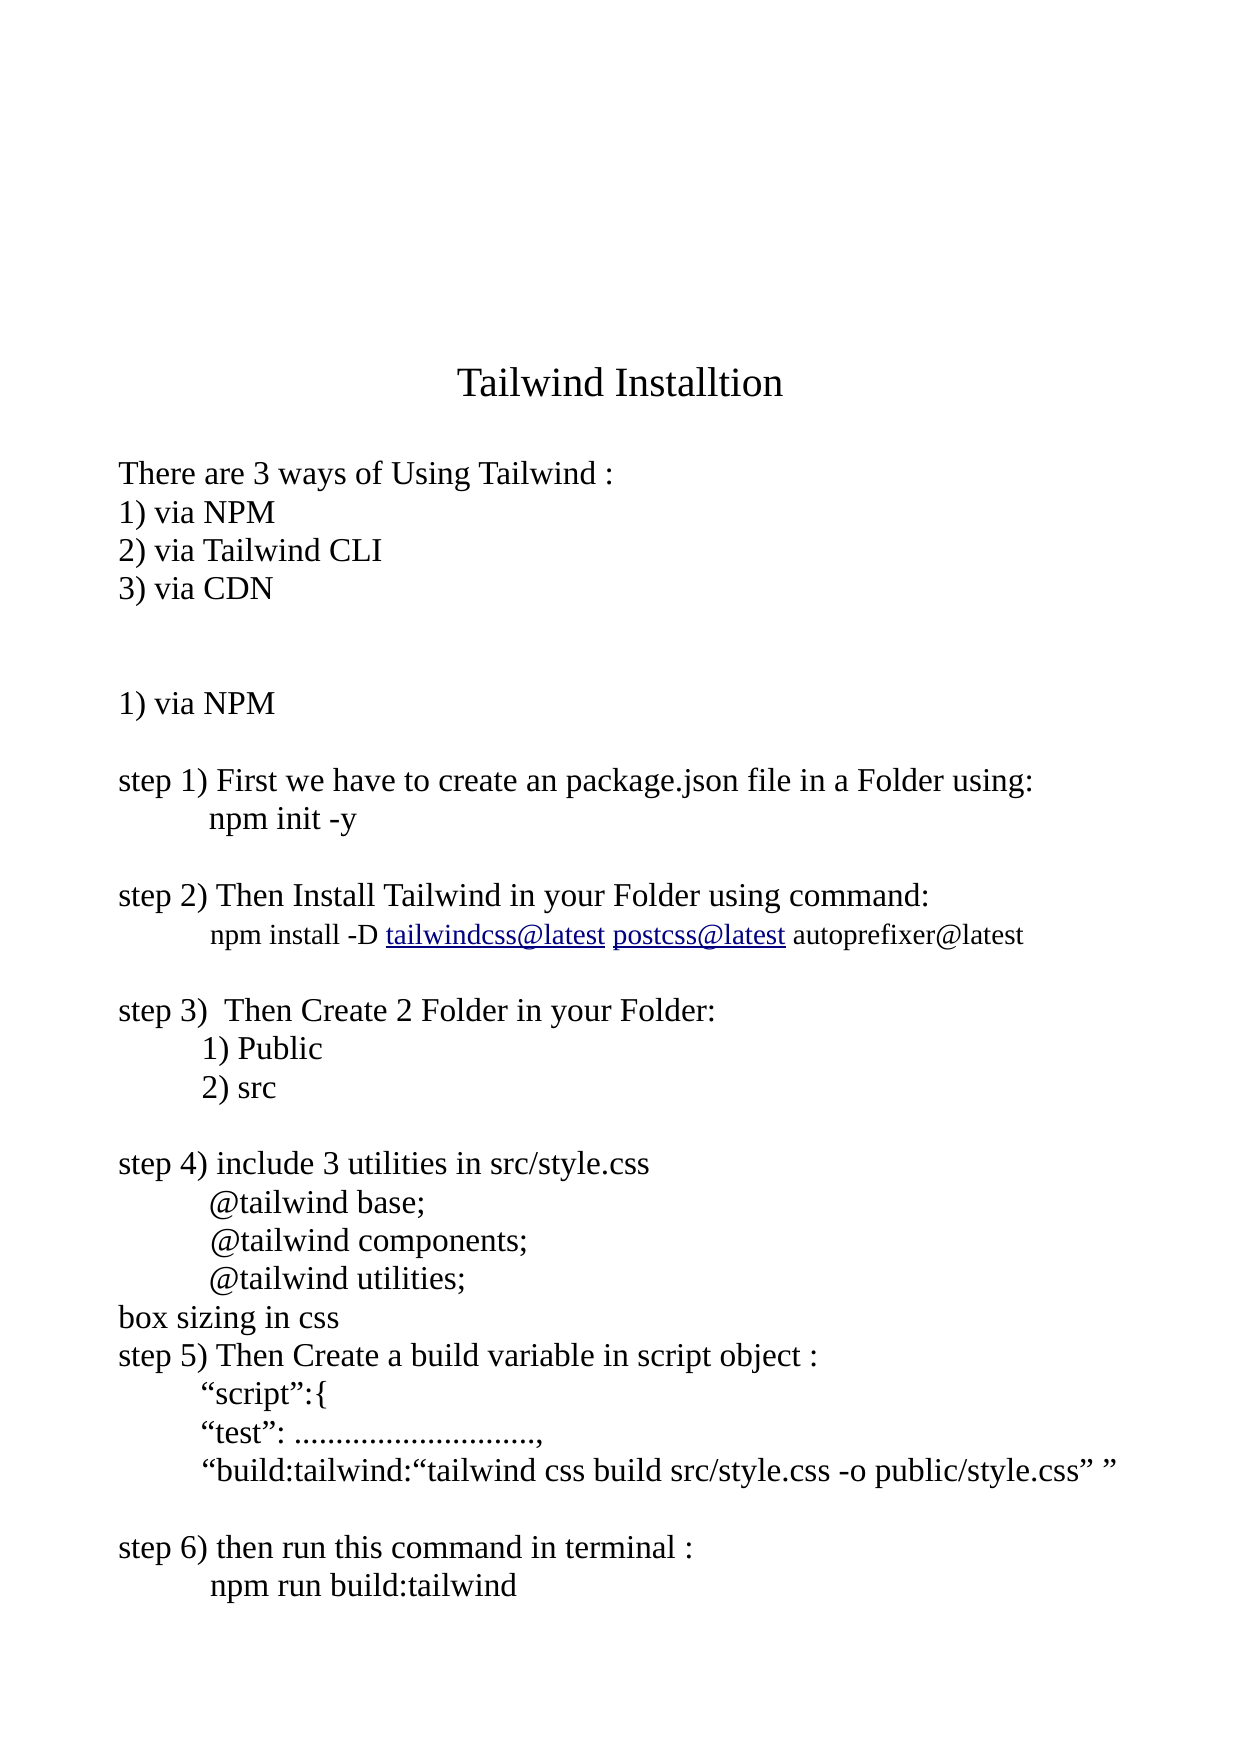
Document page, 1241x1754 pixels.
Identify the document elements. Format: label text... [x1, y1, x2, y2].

text “test”: ............................., [118, 1412, 1122, 1450]
text step 6) then run this command in terminal : [118, 1527, 1122, 1565]
text box sizing in css [118, 1297, 1122, 1335]
text step 5) Then Create a build variable in script object : [118, 1335, 1122, 1373]
text @tailwind utilities; [118, 1258, 1122, 1297]
text npm install -D tailwindcss@latest postcss@latest autoprefixer@latest [118, 913, 1122, 952]
text 1) via NPM [118, 492, 1122, 530]
text “build:tailwind:“tailwind css build src/style.css -o public/style.css” ” [118, 1450, 1122, 1488]
text 3) via CDN [118, 568, 1122, 607]
text step 1) First we have to create an package.json file in a Folder using: [118, 760, 1122, 798]
text There are 3 ways of Using Tailwind : [118, 453, 1122, 492]
text @tailwind components; [118, 1220, 1122, 1258]
text 2) via Tailwind CLI [118, 530, 1122, 568]
text Tailwind Installtion [118, 358, 1122, 406]
text @tailwind base; [118, 1182, 1122, 1220]
text step 2) Then Install Tailwind in your Folder using command: [118, 875, 1122, 913]
text 2) src [118, 1067, 1122, 1105]
text step 3) Then Create 2 Folder in your Folder: [118, 990, 1122, 1028]
text 1) via NPM [118, 683, 1122, 722]
text npm run build:tailwind [118, 1565, 1122, 1603]
text 1) Public [118, 1028, 1122, 1067]
text step 4) include 3 utilities in src/style.css [118, 1143, 1122, 1182]
text “script”:{ [118, 1373, 1122, 1412]
text npm init -y [118, 798, 1122, 837]
